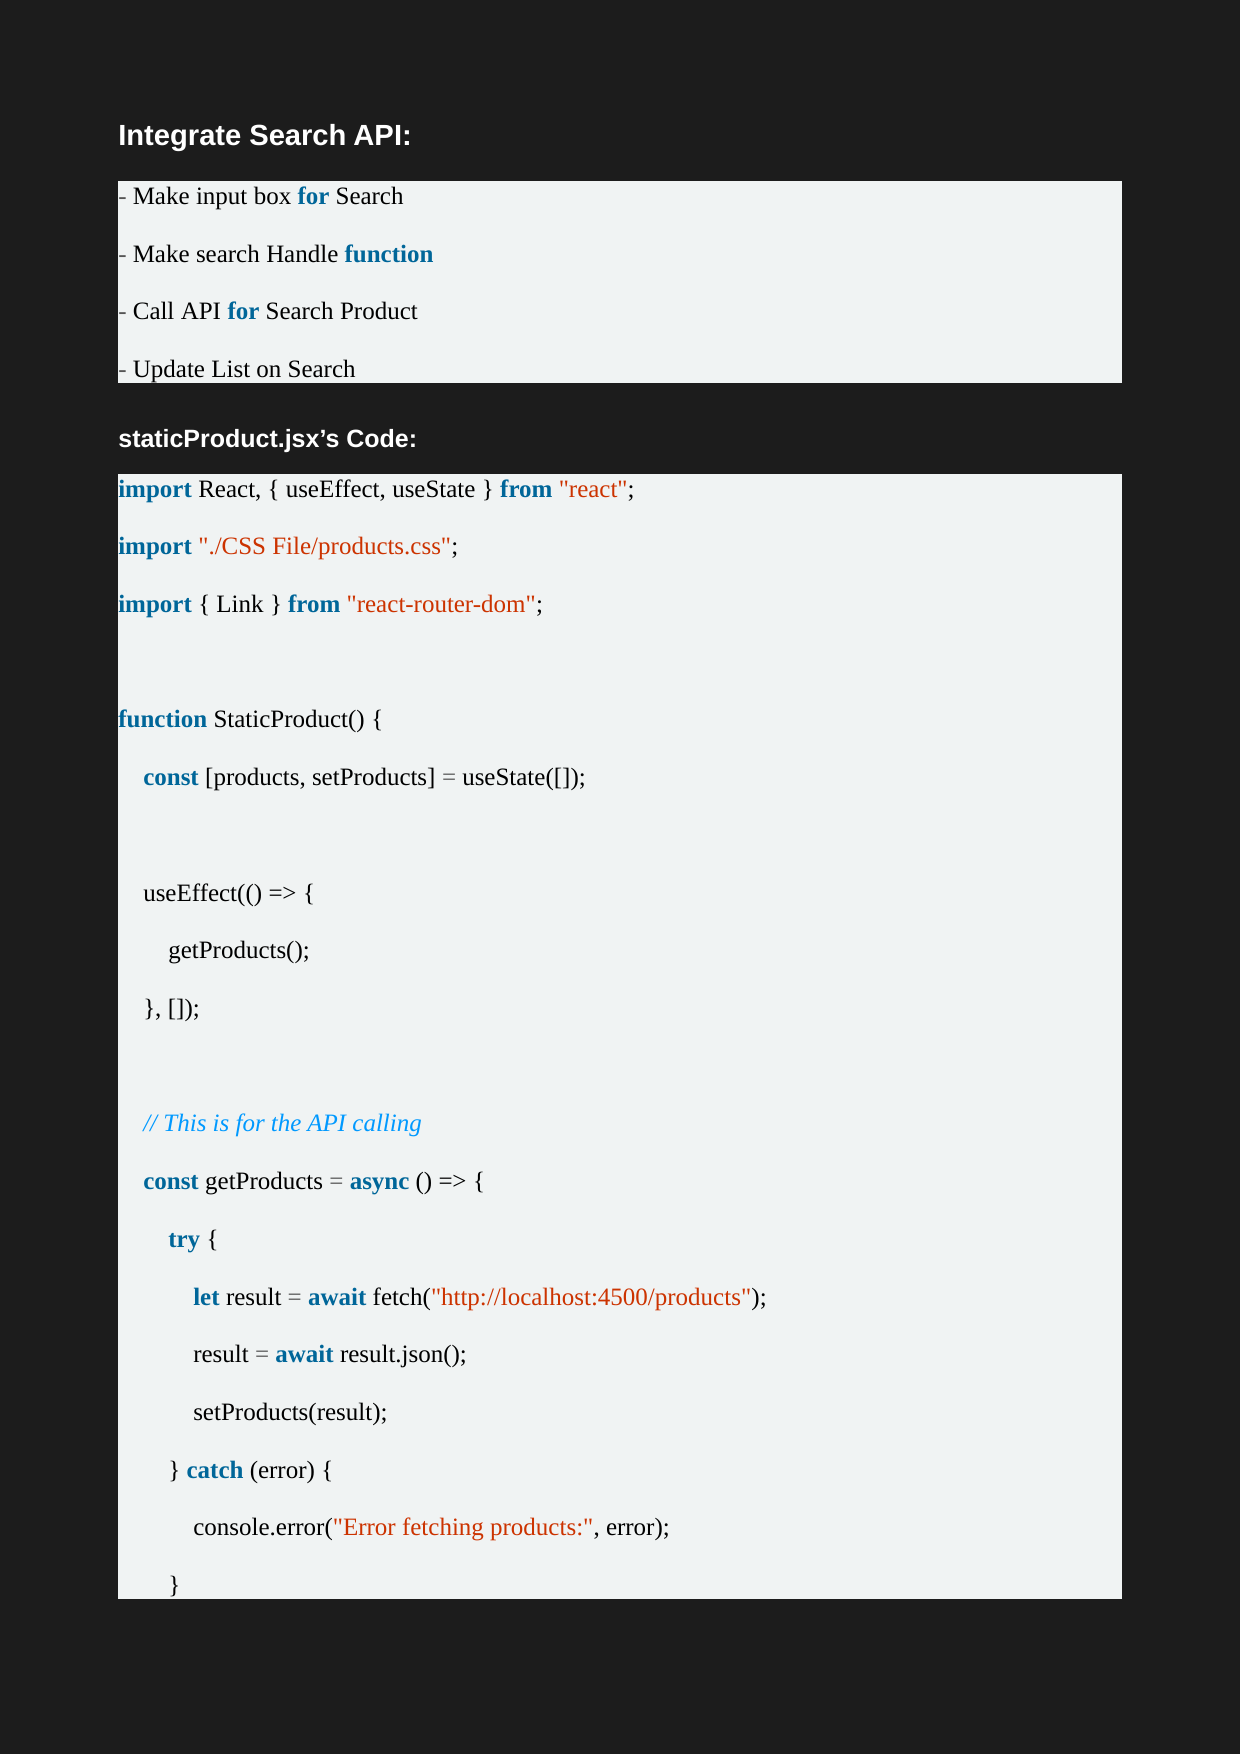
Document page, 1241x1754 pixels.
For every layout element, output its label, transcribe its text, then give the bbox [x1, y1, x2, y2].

text // This is for the API calling [118, 1108, 1122, 1137]
text }, []); [118, 993, 1122, 1022]
text const getProducts = async () => { [118, 1166, 1122, 1195]
text import React, { useEffect, useState } from "react"; [118, 474, 1122, 502]
text - Update List on Search [118, 354, 1122, 383]
text - Make search Handle function [118, 239, 1122, 267]
text } catch (error) { [118, 1455, 1122, 1483]
text setProducts(result); [118, 1397, 1122, 1426]
text useEffect(() => { [118, 878, 1122, 906]
text const [products, setProducts] = useState([]); [118, 762, 1122, 791]
text function StaticProduct() { [118, 704, 1122, 733]
subtitle staticProduct.jsx’s Code: [118, 424, 1122, 453]
text } [118, 1570, 1122, 1599]
text console.error("Error fetching products:", error); [118, 1512, 1122, 1541]
text import { Link } from "react-router-dom"; [118, 589, 1122, 618]
text getProducts(); [118, 935, 1122, 964]
text let result = await fetch("http://localhost:4500/products"); [118, 1282, 1122, 1310]
text import "./CSS File/products.css"; [118, 531, 1122, 560]
text - Call API for Search Product [118, 296, 1122, 325]
text try { [118, 1224, 1122, 1253]
subtitle Integrate Search API: [118, 118, 1122, 152]
text - Make input box for Search [118, 181, 1122, 210]
text result = await result.json(); [118, 1339, 1122, 1368]
